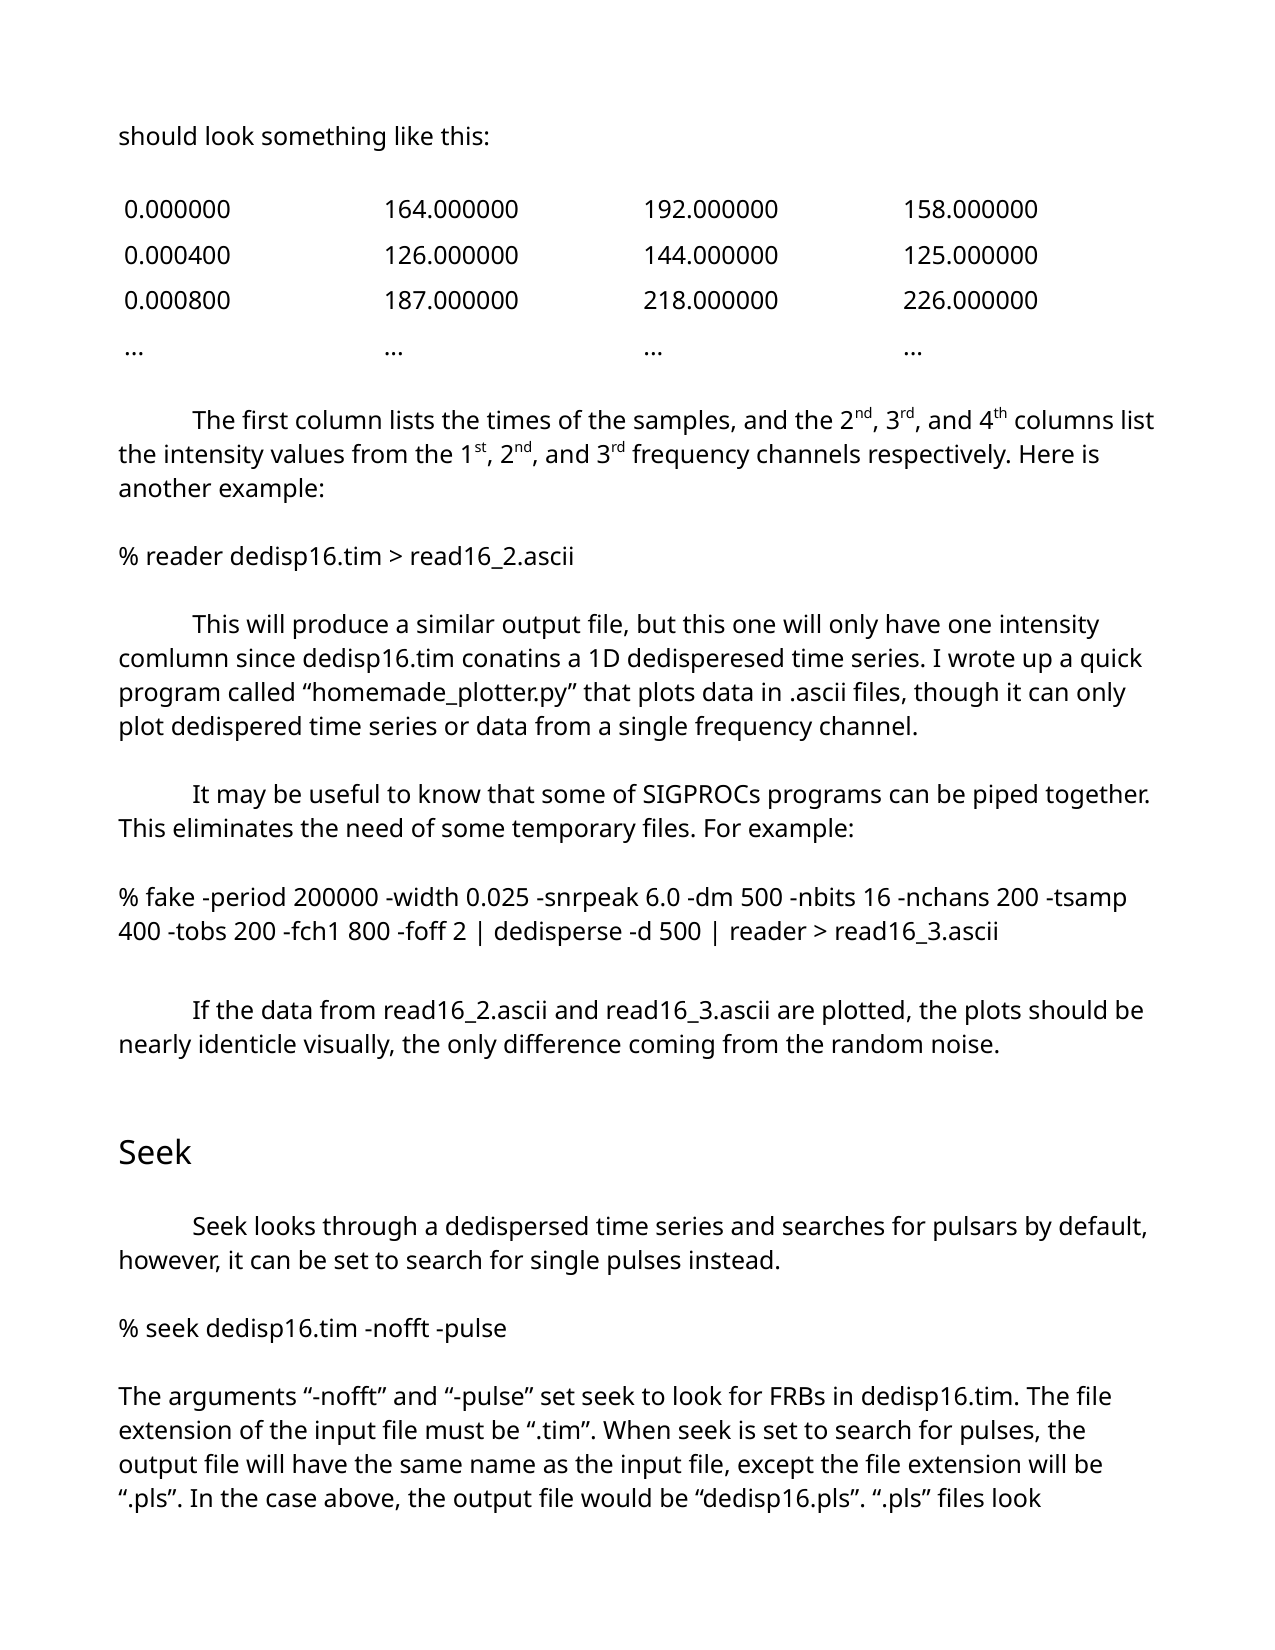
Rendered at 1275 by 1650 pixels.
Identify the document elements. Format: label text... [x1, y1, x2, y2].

text Seek looks through a dedispersed time series and searches for pulsars by default, however, it can be set to search for single pulses instead. [118, 1208, 1157, 1277]
table_cell ... [638, 323, 897, 368]
text should look something like this: [118, 118, 1157, 152]
text The first column lists the times of the samples, and the 2nd, 3rd, and 4th columns list the intensity values from the 1st, 2nd, and 3rd frequency channels respectively. Here is another example: [118, 402, 1157, 504]
table_cell 0.000800 [118, 277, 378, 323]
table_header 0.000000 [118, 186, 378, 232]
table_cell 218.000000 [638, 277, 897, 323]
table_cell ... [118, 323, 378, 368]
table_cell 126.000000 [378, 232, 637, 277]
text % reader dedisp16.tim > read16_2.ascii [118, 539, 1157, 573]
table_header 158.000000 [897, 186, 1157, 232]
table_cell ... [897, 323, 1157, 368]
text % fake -period 200000 -width 0.025 -snrpeak 6.0 -dm 500 -nbits 16 -nchans 200 -tsamp 400 -tobs 200 -fch1 800 -foff 2 | dedisperse -d 500 | reader > read16_3.ascii [118, 879, 1157, 947]
text This will produce a similar output file, but this one will only have one intensity comlumn since dedisp16.tim conatins a 1D dedisperesed time series. I wrote up a quick program called “homemade_plotter.py” that plots data in .ascii files, though it can only plot dedispered time series or data from a single frequency channel. [118, 607, 1157, 743]
table_header 192.000000 [638, 186, 897, 232]
text Seek [118, 1129, 1157, 1174]
table_cell 187.000000 [378, 277, 637, 323]
table_cell ... [378, 323, 637, 368]
table_cell 144.000000 [638, 232, 897, 277]
text If the data from read16_2.ascii and read16_3.ascii are plotted, the plots should be nearly identicle visually, the only difference coming from the random noise. [118, 993, 1157, 1061]
table_header 164.000000 [378, 186, 637, 232]
table_cell 125.000000 [897, 232, 1157, 277]
text % seek dedisp16.tim -nofft -pulse [118, 1311, 1157, 1345]
table_cell 0.000400 [118, 232, 378, 277]
table_cell 226.000000 [897, 277, 1157, 323]
text It may be useful to know that some of SIGPROCs programs can be piped together. This eliminates the need of some temporary files. For example: [118, 777, 1157, 845]
text The arguments “-nofft” and “-pulse” set seek to look for FRBs in dedisp16.tim. The file extension of the input file must be “.tim”. When seek is set to search for pulses, the output file will have the same name as the input file, except the file extension will be “.pls”. In the case above, the output file would be “dedisp16.pls”. “.pls” files look [118, 1379, 1157, 1515]
